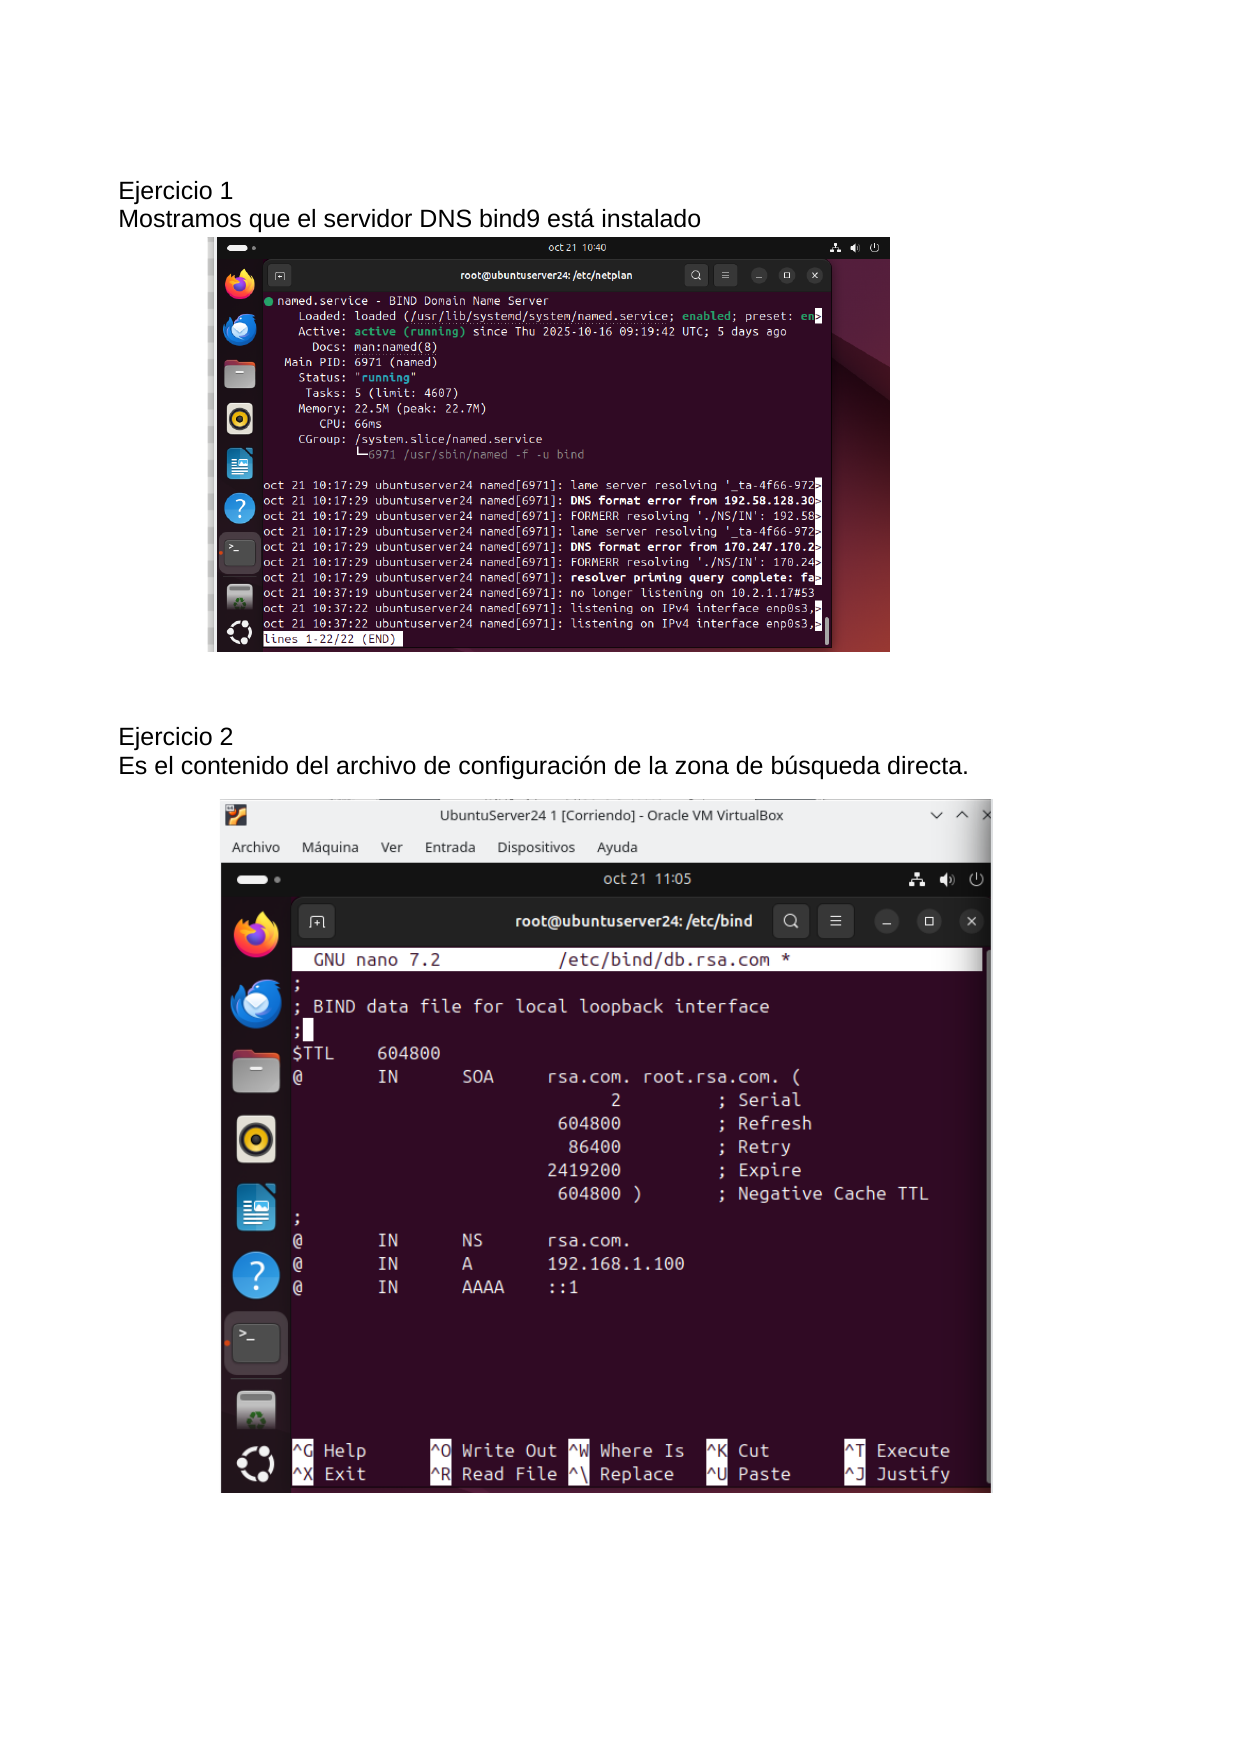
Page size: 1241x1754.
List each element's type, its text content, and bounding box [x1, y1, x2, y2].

picture [207, 237, 890, 652]
text Ejercicio 1 [118, 176, 1122, 204]
text Ejercicio 2 [118, 722, 1122, 751]
text Es el contenido del archivo de configuración de la zona de búsqueda directa. [118, 751, 1122, 779]
picture [219, 799, 993, 1493]
text Mostramos que el servidor DNS bind9 está instalado [118, 204, 1122, 233]
